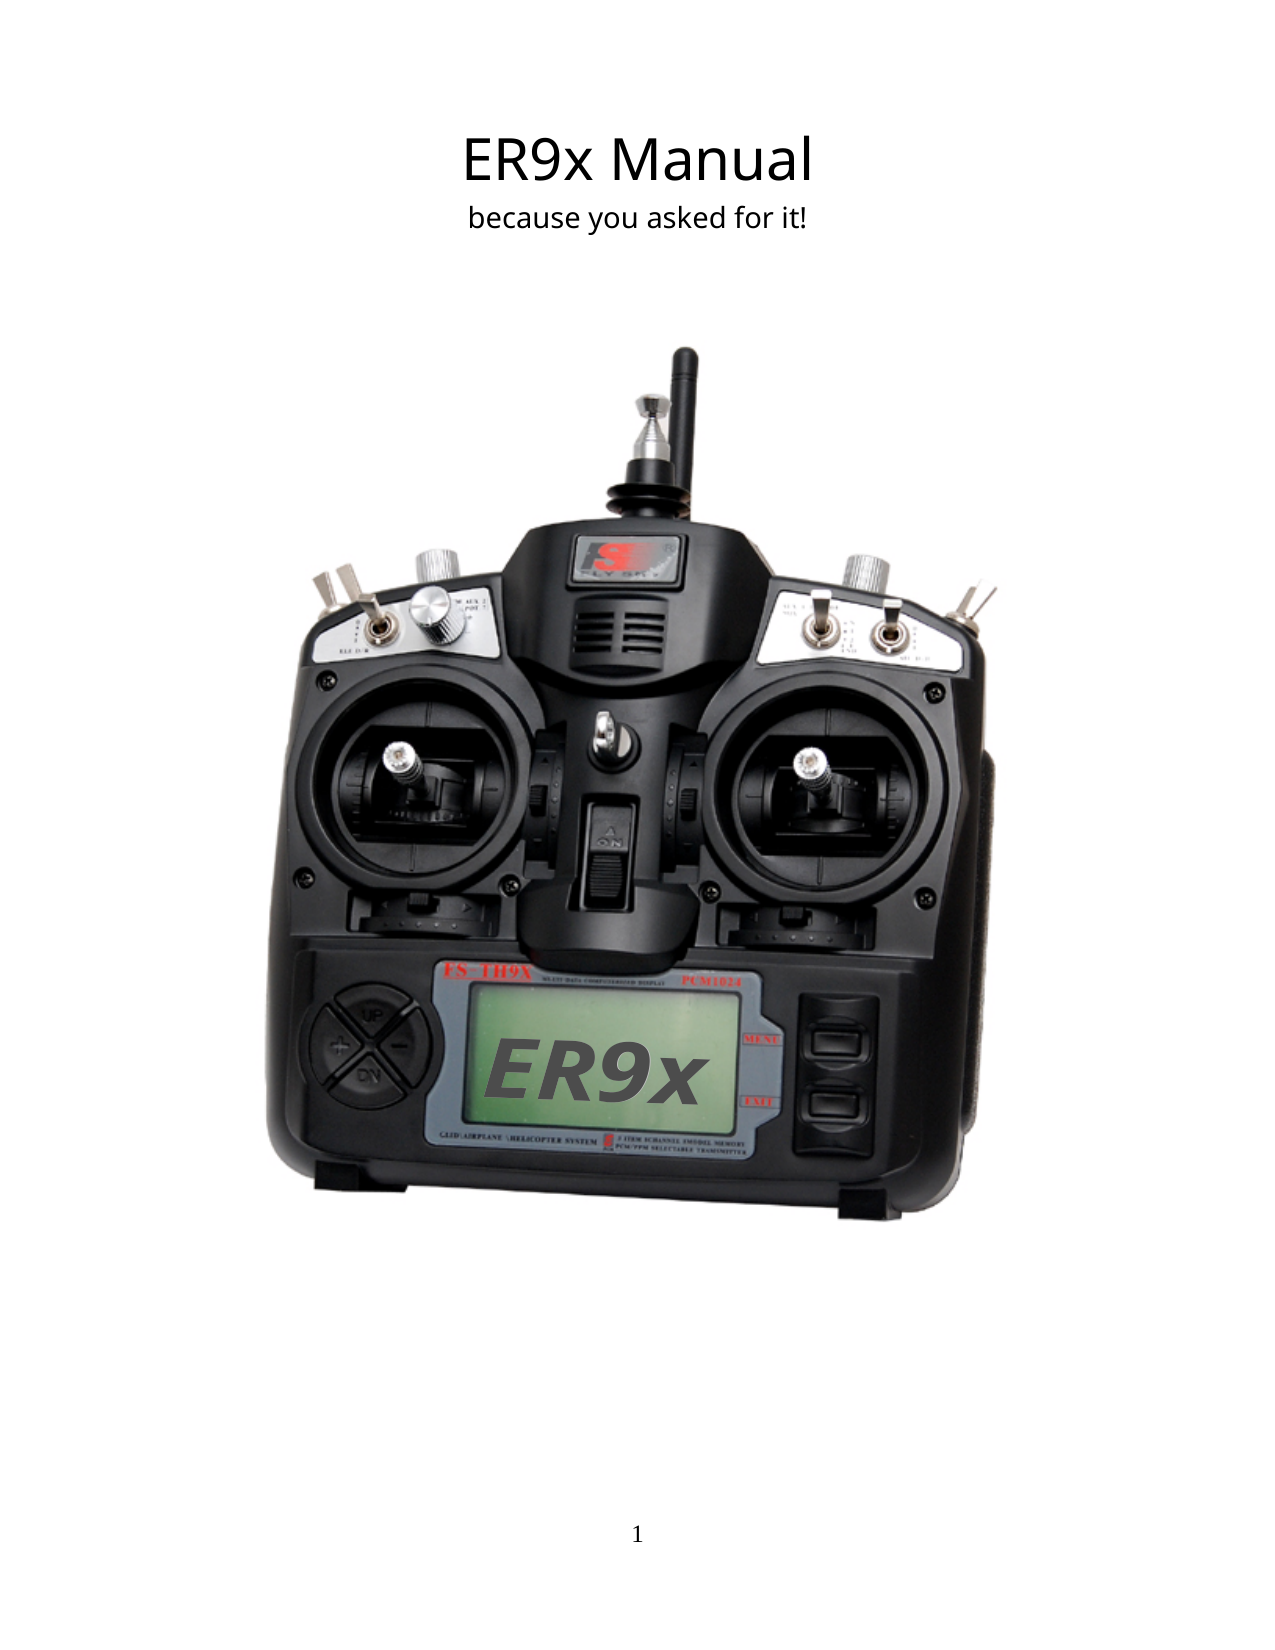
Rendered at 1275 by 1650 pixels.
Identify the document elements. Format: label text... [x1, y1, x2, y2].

picture [168, 316, 1107, 1255]
text because you asked for it! [118, 198, 1157, 237]
text ER9x Manual [118, 118, 1157, 198]
